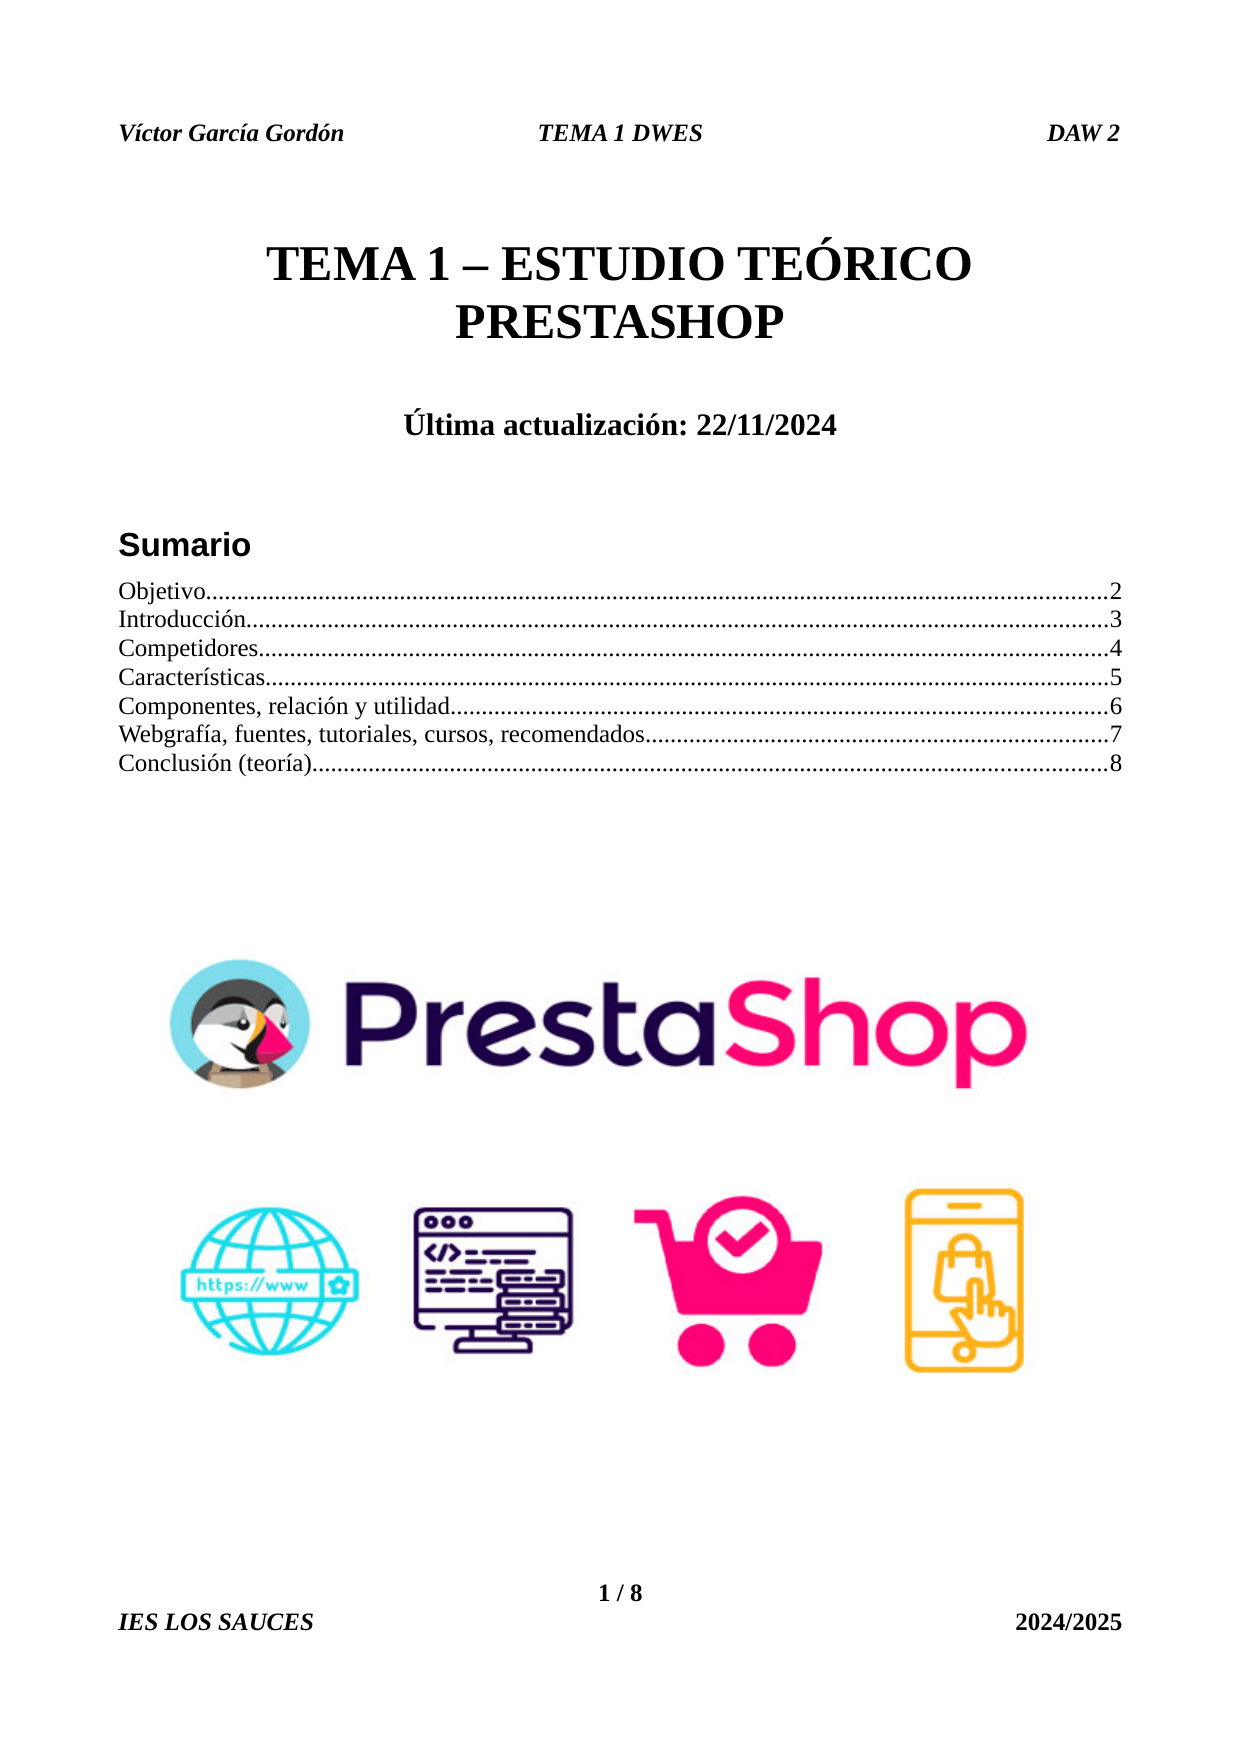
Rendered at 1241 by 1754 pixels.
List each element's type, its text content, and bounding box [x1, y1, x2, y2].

picture [120, 834, 1121, 1432]
text Competidores 4 [118, 633, 1122, 662]
text Características 5 [118, 662, 1122, 691]
text Conclusión (teoría) 8 [118, 748, 1122, 777]
text Última actualización: 22/11/2024 [118, 406, 1122, 442]
subtitle Sumario [118, 525, 1122, 563]
text Componentes, relación y utilidad 6 [118, 691, 1122, 719]
text Introducción 3 [118, 604, 1122, 633]
text TEMA 1 – ESTUDIO TEÓRICO PRESTASHOP [118, 234, 1122, 349]
text Objetivo 2 [118, 576, 1122, 604]
text Webgrafía, fuentes, tutoriales, cursos, recomendados 7 [118, 719, 1122, 748]
